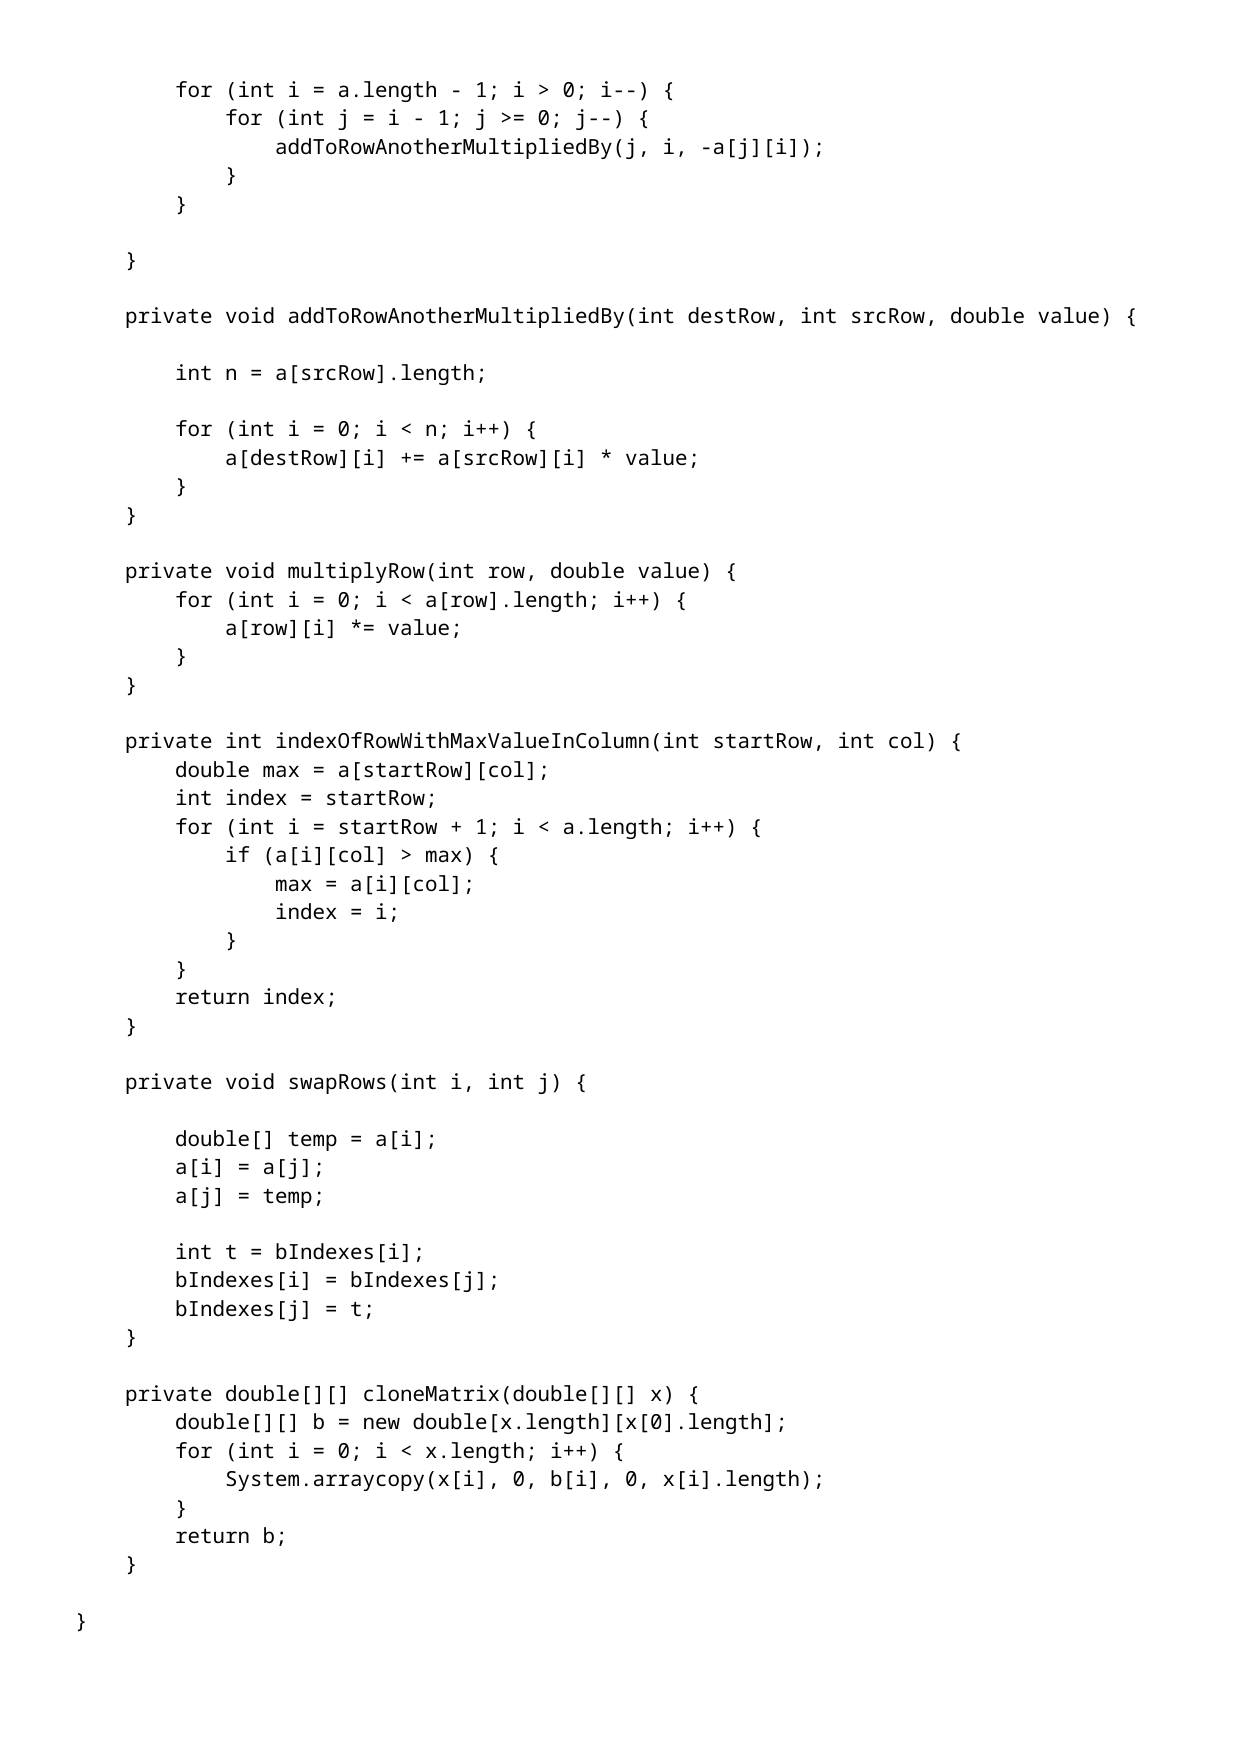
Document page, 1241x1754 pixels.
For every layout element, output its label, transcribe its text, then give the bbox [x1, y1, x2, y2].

text double max = a[startRow][col]; [75, 755, 1165, 783]
text max = a[i][col]; [75, 869, 1165, 897]
text for (int i = a.length - 1; i > 0; i--) { [75, 75, 1165, 103]
text for (int i = 0; i < x.length; i++) { [75, 1436, 1165, 1464]
text } [75, 471, 1165, 500]
text index = i; [75, 897, 1165, 926]
text } [75, 1493, 1165, 1521]
text private void addToRowAnotherMultipliedBy(int destRow, int srcRow, double value) { [75, 302, 1165, 330]
text } [75, 1322, 1165, 1351]
text } [75, 160, 1165, 189]
text } [75, 245, 1165, 274]
text } [75, 189, 1165, 217]
text } [75, 500, 1165, 528]
text double[][] b = new double[x.length][x[0].length]; [75, 1407, 1165, 1436]
text double[] temp = a[i]; [75, 1124, 1165, 1152]
text a[j] = temp; [75, 1181, 1165, 1209]
text } [75, 670, 1165, 698]
text private void swapRows(int i, int j) { [75, 1067, 1165, 1096]
text for (int i = 0; i < n; i++) { [75, 414, 1165, 443]
text private double[][] cloneMatrix(double[][] x) { [75, 1379, 1165, 1407]
text for (int i = startRow + 1; i < a.length; i++) { [75, 812, 1165, 840]
text int index = startRow; [75, 783, 1165, 812]
text } [75, 642, 1165, 670]
text a[destRow][i] += a[srcRow][i] * value; [75, 443, 1165, 471]
text return b; [75, 1521, 1165, 1549]
text } [75, 1549, 1165, 1578]
text } [75, 954, 1165, 982]
text addToRowAnotherMultipliedBy(j, i, -a[j][i]); [75, 132, 1165, 160]
text private int indexOfRowWithMaxValueInColumn(int startRow, int col) { [75, 727, 1165, 755]
text return index; [75, 982, 1165, 1011]
text a[i] = a[j]; [75, 1152, 1165, 1181]
text } [75, 926, 1165, 954]
text if (a[i][col] > max) { [75, 840, 1165, 869]
text int n = a[srcRow].length; [75, 358, 1165, 387]
text private void multiplyRow(int row, double value) { [75, 556, 1165, 585]
text bIndexes[i] = bIndexes[j]; [75, 1266, 1165, 1294]
text for (int j = i - 1; j >= 0; j--) { [75, 103, 1165, 132]
text } [75, 1011, 1165, 1039]
text System.arraycopy(x[i], 0, b[i], 0, x[i].length); [75, 1464, 1165, 1493]
text bIndexes[j] = t; [75, 1294, 1165, 1322]
text } [75, 1606, 1165, 1634]
text for (int i = 0; i < a[row].length; i++) { [75, 585, 1165, 613]
text a[row][i] *= value; [75, 613, 1165, 642]
text int t = bIndexes[i]; [75, 1237, 1165, 1266]
